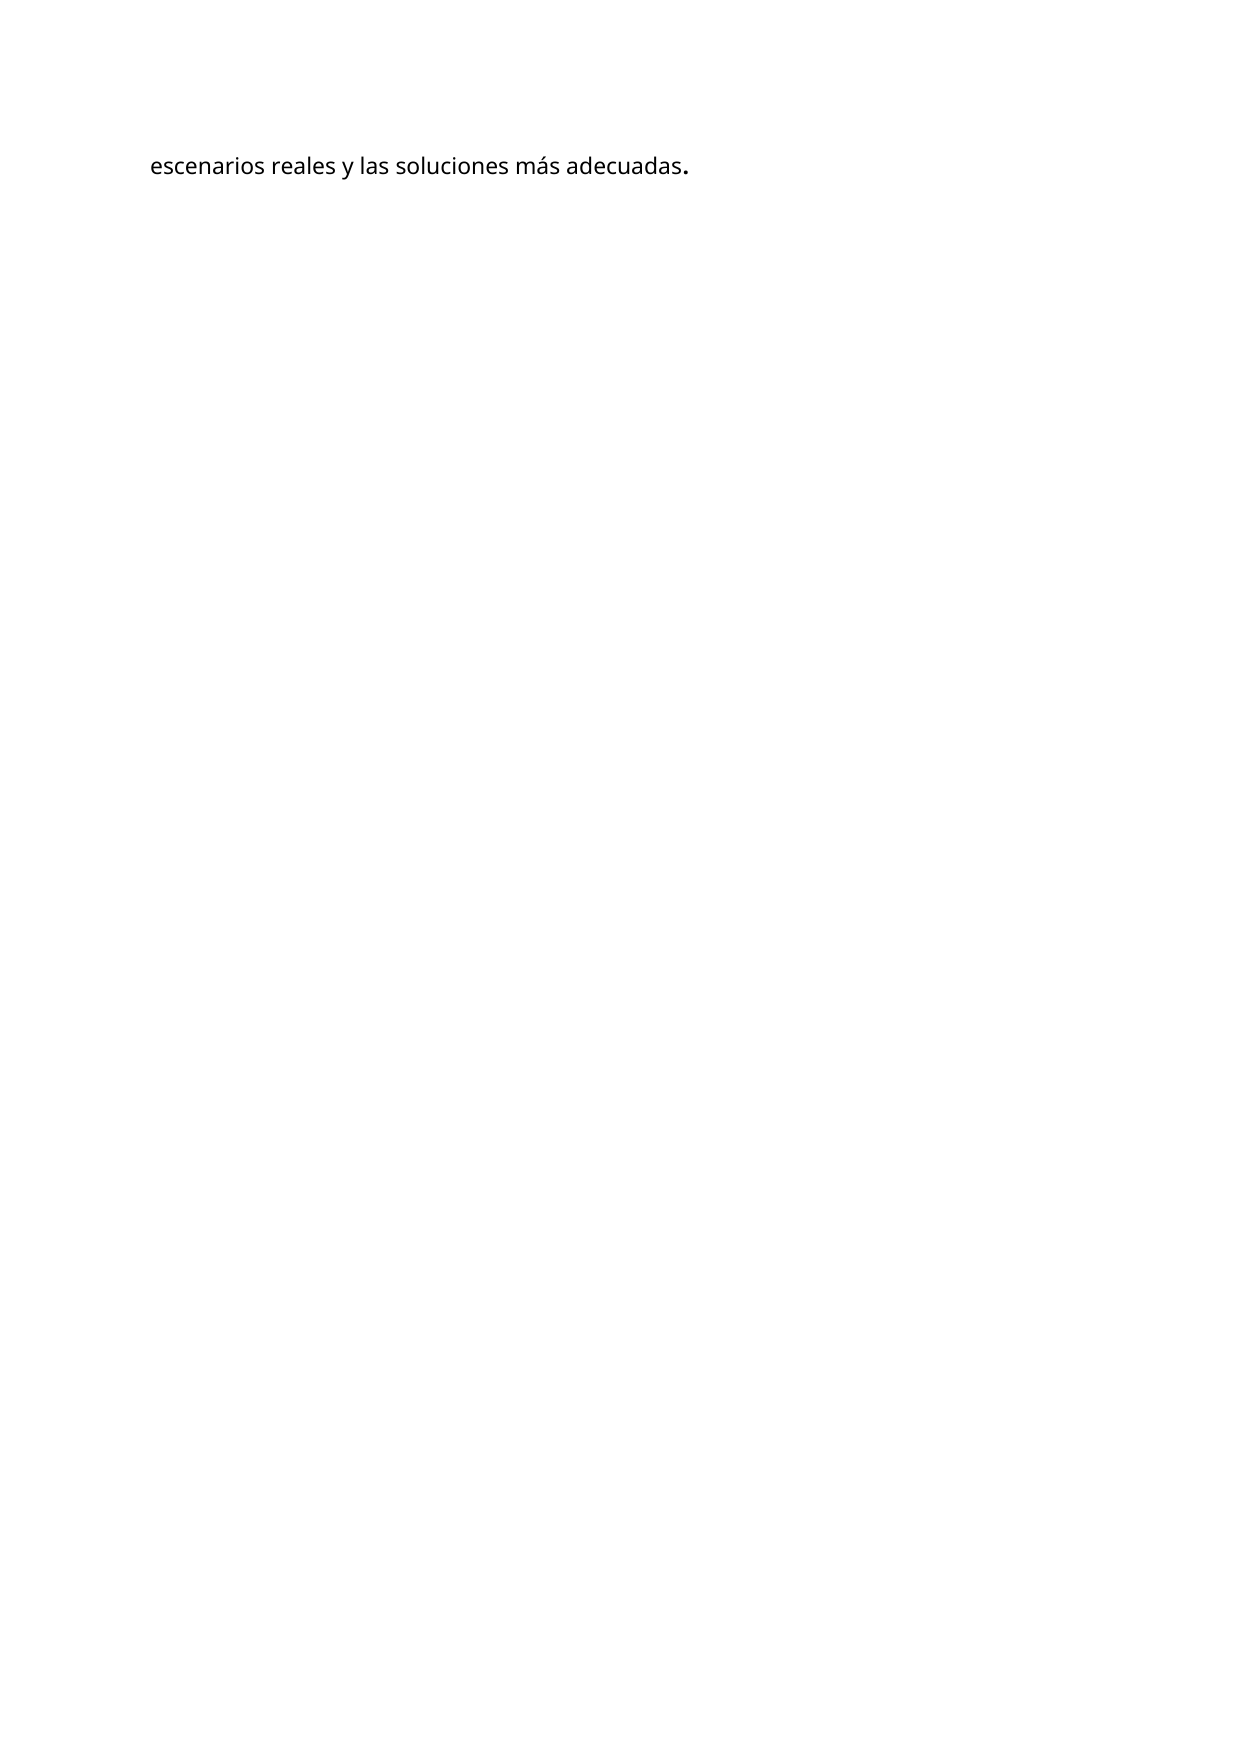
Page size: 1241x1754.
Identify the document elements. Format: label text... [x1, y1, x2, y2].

text escenarios reales y las soluciones más adecuadas. [150, 150, 1090, 181]
